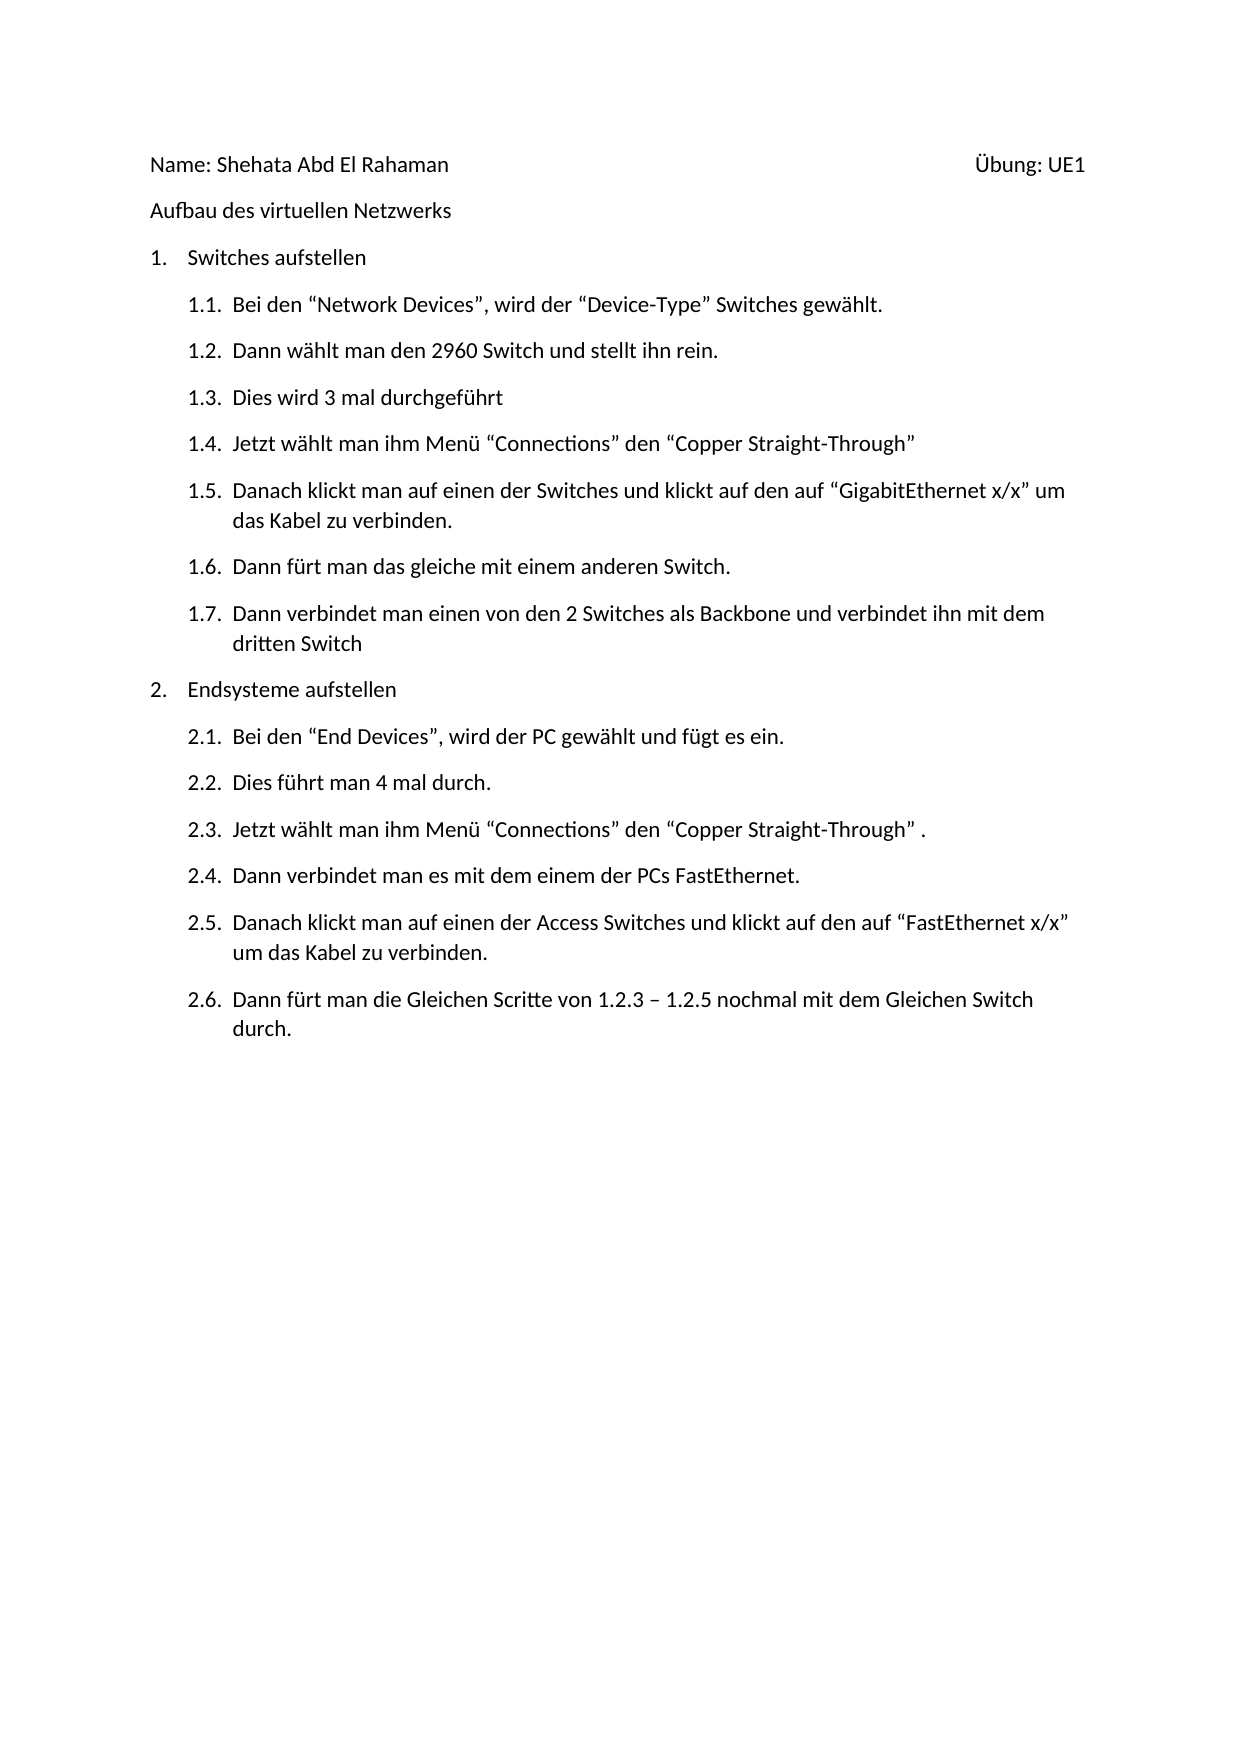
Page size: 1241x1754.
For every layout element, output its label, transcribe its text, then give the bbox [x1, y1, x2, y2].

list Jetzt wählt man ihm Menü “Connections” den “Copper Straight-Through” [187, 429, 1090, 457]
list Dann wählt man den 2960 Switch und stellt ihn rein. [187, 336, 1090, 364]
list Dann fürt man das gleiche mit einem anderen Switch. [187, 552, 1090, 580]
list Dies wird 3 mal durchgeführt [187, 383, 1090, 411]
list Danach klickt man auf einen der Switches und klickt auf den auf “GigabitEthernet x/x” um das Kabel zu verbinden. [187, 476, 1090, 534]
list Bei den “End Devices”, wird der PC gewählt und fügt es ein. [187, 722, 1090, 750]
list Dann verbindet man einen von den 2 Switches als Backbone und verbindet ihn mit dem dritten Switch [187, 599, 1090, 657]
list Dann verbindet man es mit dem einem der PCs FastEthernet. [187, 862, 1090, 890]
list Endsysteme aufstellen [150, 675, 1090, 703]
list Dann fürt man die Gleichen Scritte von 1.2.3 – 1.2.5 nochmal mit dem Gleichen Switch durch. [187, 985, 1090, 1043]
list Jetzt wählt man ihm Menü “Connections” den “Copper Straight-Through” . [187, 815, 1090, 843]
list Switches aufstellen [150, 243, 1090, 271]
text Aufbau des virtuellen Netzwerks [150, 197, 1090, 224]
text Name: Shehata Abd El Rahaman Übung: UE1 [150, 150, 1090, 178]
list Danach klickt man auf einen der Access Switches und klickt auf den auf “FastEthernet x/x” um das Kabel zu verbinden. [187, 908, 1090, 966]
list Bei den “Network Devices”, wird der “Device-Type” Switches gewählt. [187, 290, 1090, 318]
list Dies führt man 4 mal durch. [187, 768, 1090, 797]
